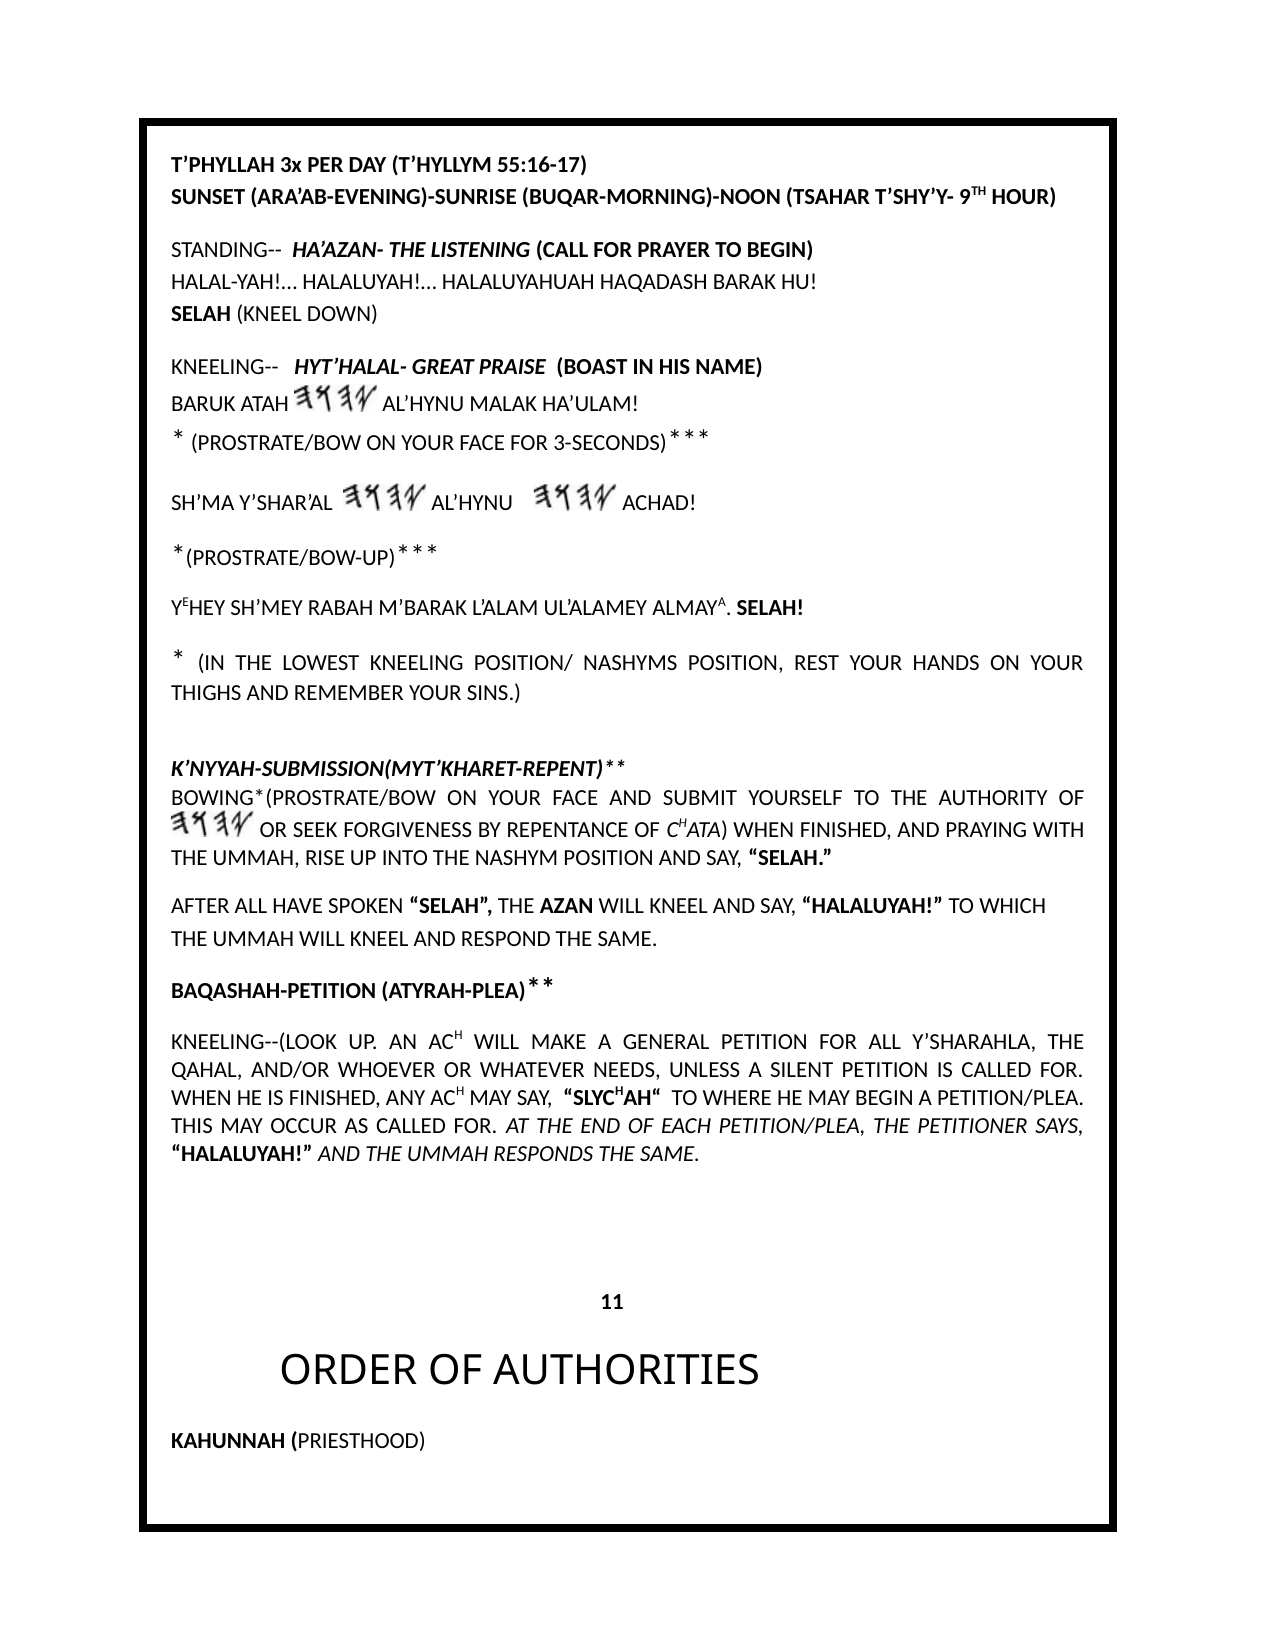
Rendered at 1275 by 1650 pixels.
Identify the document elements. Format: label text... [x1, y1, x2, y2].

text 11 [171, 1287, 1085, 1315]
text *(PROSTRATE/BOW-UP)*** [171, 537, 1085, 572]
text K’NYYAH-SUBMISSION(MYT’KHARET-REPENT)** BOWING*(PROSTRATE/BOW ON YOUR FACE AND SUBMIT YOURSELF TO THE AUTHORITY OF OR SEEK FORGIVENESS BY REPENTANCE OF CHATA) WHEN FINISHED, AND PRAYING WITH THE UMMAH, RISE UP INTO THE NASHYM POSITION AND SAY, “SELAH.” [171, 727, 1085, 871]
text STANDING-- HA’AZAN- THE LISTENING (CALL FOR PRAYER TO BEGIN) HALAL-YAH!… HALALUYAH!… HALALUYAHUAH HAQADASH BARAK HU! SELAH (KNEEL DOWN) [171, 235, 1085, 327]
text KNEELING-- HYT’HALAL- GREAT PRAISE (BOAST IN HIS NAME) BARUK ATAH AL’HYNU MALAK HA’ULAM! * (PROSTRATE/BOW ON YOUR FACE FOR 3-SECONDS)*** [171, 352, 1085, 458]
text T’PHYLLAH 3x PER DAY (T’HYLLYM 55:16-17) SUNSET (ARA’AB-EVENING)-SUNRISE (BUQAR-MORNING)-NOON (TSAHAR T’SHY’Y- 9TH HOUR) [171, 150, 1085, 210]
text KAHUNNAH (PRIESTHOOD) [171, 1426, 1085, 1454]
text * (IN THE LOWEST KNEELING POSITION/ NASHYMS POSITION, REST YOUR HANDS ON YOUR THIGHS AND REMEMBER YOUR SINS.) [171, 642, 1085, 706]
text BAQASHAH-PETITION (ATYRAH-PLEA)** [171, 971, 1085, 1006]
text KNEELING--(LOOK UP. AN ACH WILL MAKE A GENERAL PETITION FOR ALL Y’SHARAHLA, THE QAHAL, AND/OR WHOEVER OR WHATEVER NEEDS, UNLESS A SILENT PETITION IS CALLED FOR. WHEN HE IS FINISHED, ANY ACH MAY SAY, “SLYCHAH“ TO WHERE HE MAY BEGIN A PETITION/PLEA. THIS MAY OCCUR AS CALLED FOR. AT THE END OF EACH PETITION/PLEA, THE PETITIONER SAYS, “HALALUYAH!” AND THE UMMAH RESPONDS THE SAME. [171, 1027, 1085, 1167]
text YEHEY SH’MEY RABAH M’BARAK L’ALAM UL’ALAMEY ALMAYA. SELAH! [171, 593, 1085, 621]
text SH’MA Y’SHAR’AL AL’HYNU ACHAD! [171, 484, 1085, 516]
text ORDER OF AUTHORITIES [171, 1340, 1085, 1397]
text AFTER ALL HAVE SPOKEN “SELAH”, THE AZAN WILL KNEEL AND SAY, “HALALUYAH!” TO WHICH THE UMMAH WILL KNEEL AND RESPOND THE SAME. [171, 892, 1085, 952]
